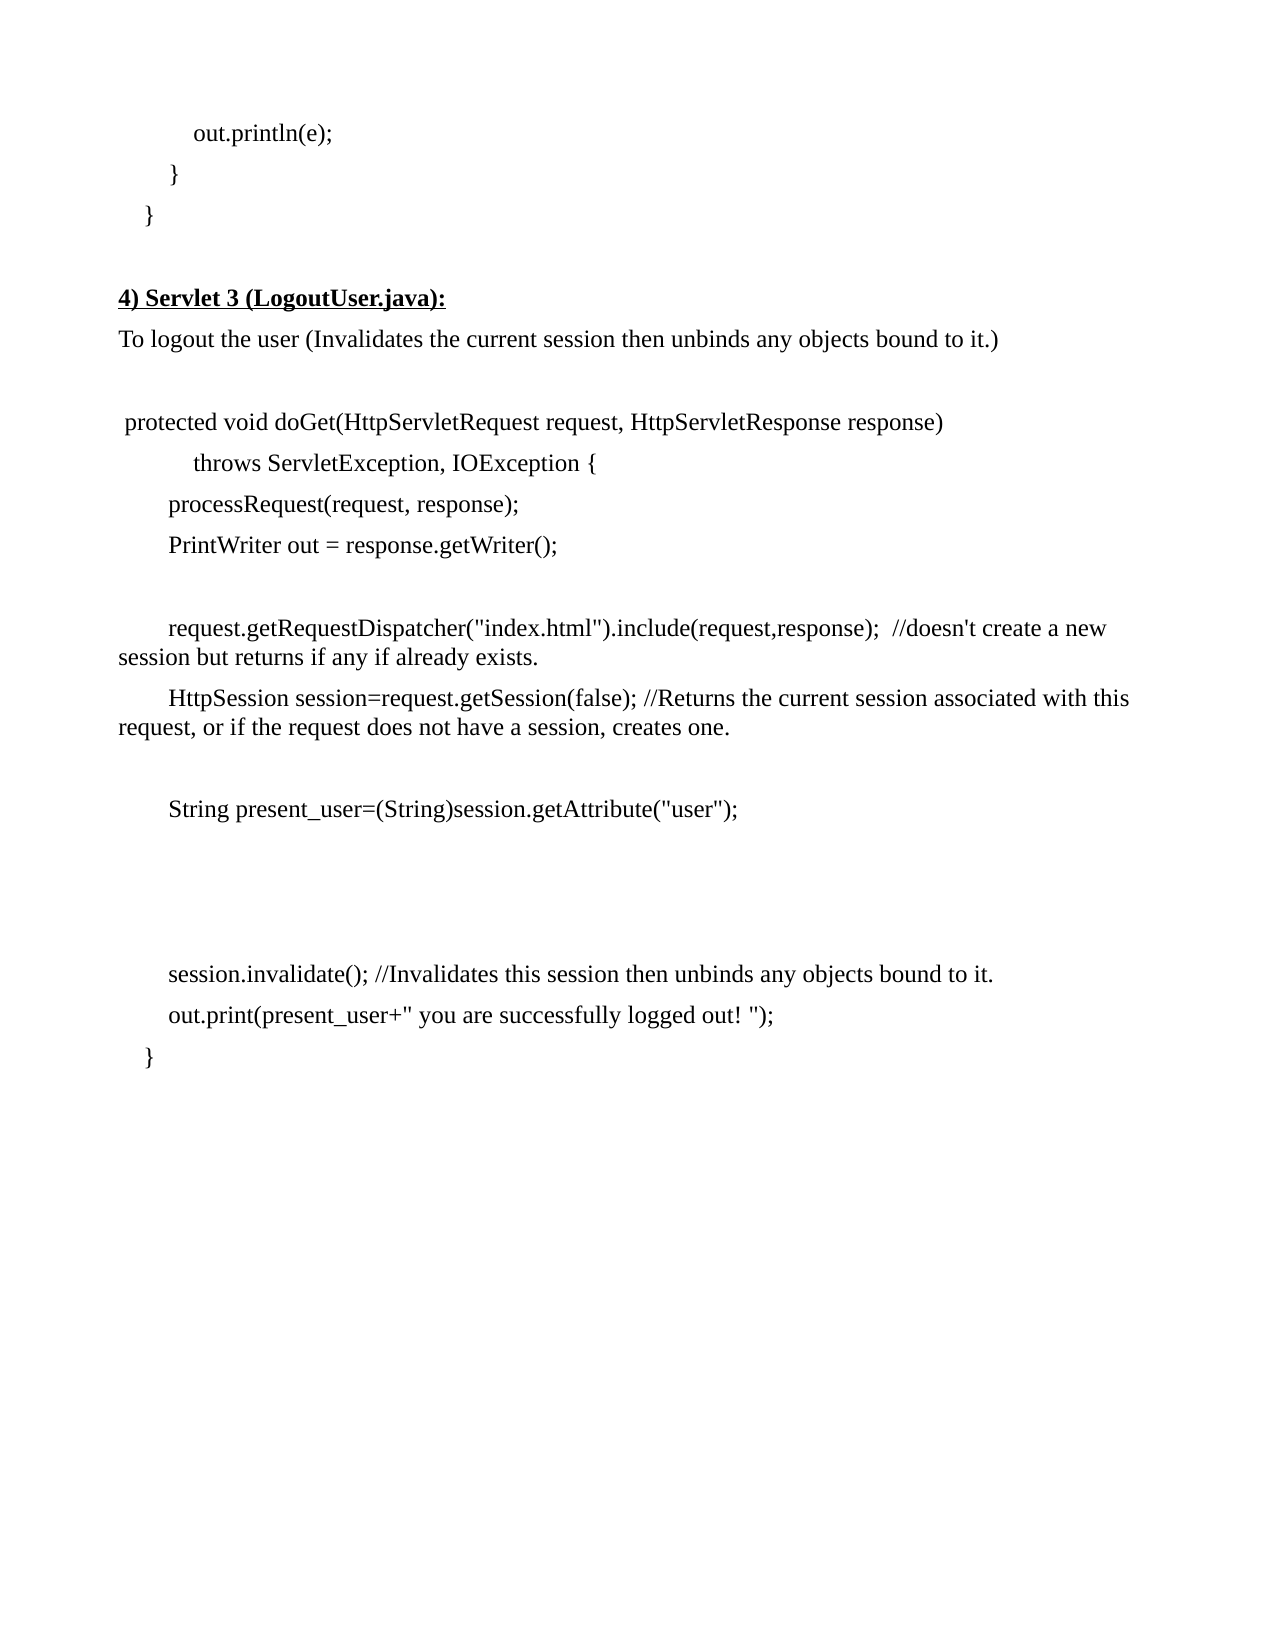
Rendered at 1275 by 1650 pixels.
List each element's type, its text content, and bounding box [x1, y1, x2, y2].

text To logout the user (Invalidates the current session then unbinds any objects bound to it.) [118, 324, 1157, 353]
text } [118, 201, 1157, 229]
text out.println(e); [118, 118, 1157, 147]
text String present_user=(String)session.getAttribute("user"); [118, 794, 1157, 823]
text PrintWriter out = response.getWriter(); [118, 531, 1157, 559]
text } [118, 1042, 1157, 1071]
text HttpSession session=request.getSession(false); //Returns the current session associated with this request, or if the request does not have a session, creates one. [118, 683, 1157, 741]
text 4) Servlet 3 (LogoutUser.java): [118, 283, 1157, 312]
text protected void doGet(HttpServletRequest request, HttpServletResponse response) [118, 407, 1157, 436]
text out.print(present_user+" you are successfully logged out! "); [118, 1001, 1157, 1029]
text request.getRequestDispatcher("index.html").include(request,response); //doesn't create a new session but returns if any if already exists. [118, 613, 1157, 671]
text processRequest(request, response); [118, 489, 1157, 518]
text session.invalidate(); //Invalidates this session then unbinds any objects bound to it. [118, 959, 1157, 988]
text throws ServletException, IOException { [118, 448, 1157, 477]
text } [118, 159, 1157, 188]
